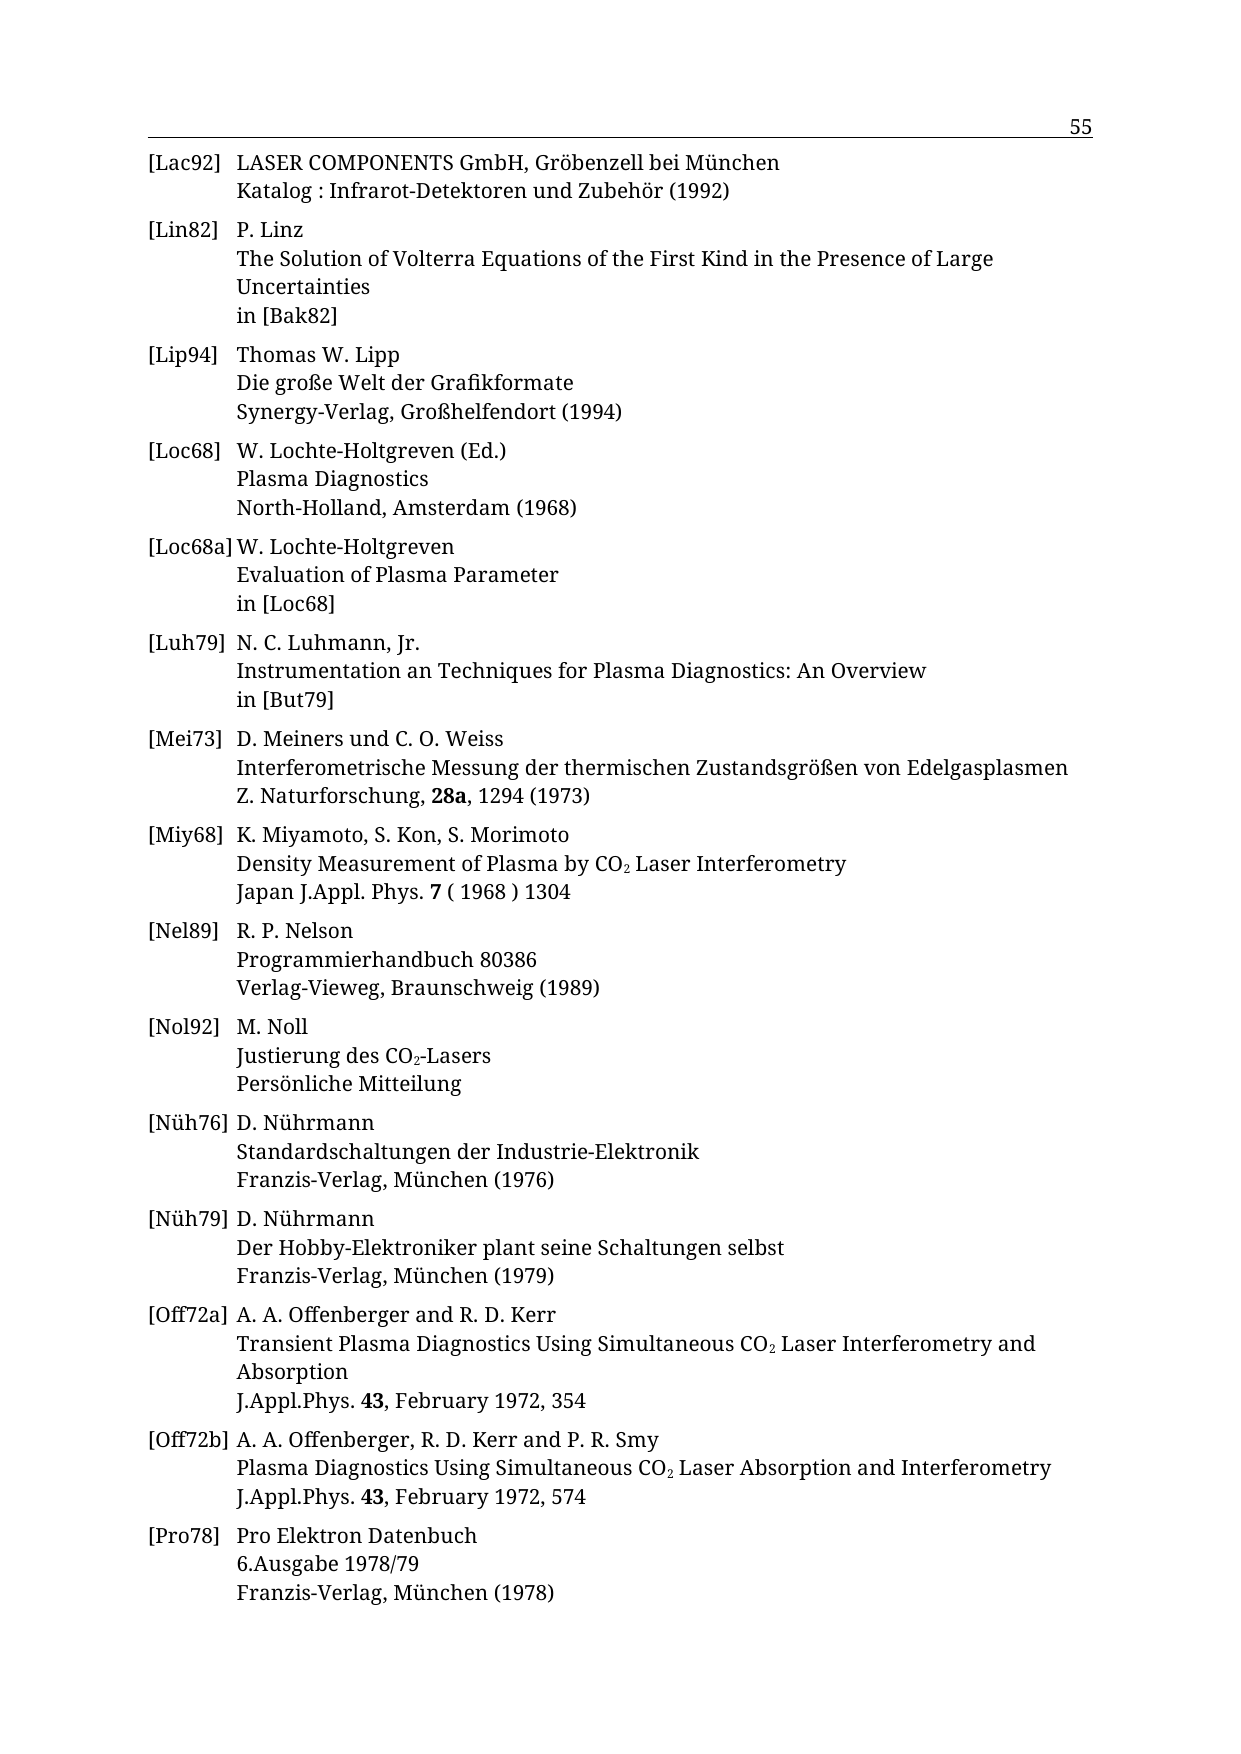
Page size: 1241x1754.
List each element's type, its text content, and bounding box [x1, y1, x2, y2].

text [Luh79] N. C. Luhmann, Jr. Instrumentation an Techniques for Plasma Diagnostics: An Overview in [But79] [148, 628, 1092, 713]
text [Mei73] D. Meiners und C. O. Weiss Interferometrische Messung der thermischen Zustandsgrößen von Edelgasplasmen Z. Naturforschung, 28a, 1294 (1973) [148, 724, 1092, 809]
text [Nüh76] D. Nührmann Standardschaltungen der Industrie-Elektronik Franzis-Verlag, München (1976) [148, 1108, 1092, 1194]
text [Loc68a] W. Lochte-Holtgreven Evaluation of Plasma Parameter in [Loc68] [148, 532, 1092, 617]
text [Lip94] Thomas W. Lipp Die große Welt der Grafikformate Synergy-Verlag, Großhelfendort (1994) [148, 340, 1092, 425]
text [Lac92] LASER COMPONENTS GmbH, Gröbenzell bei München Katalog : Infrarot-Detektoren und Zubehör (1992) [148, 148, 1092, 205]
text [Nüh79] D. Nührmann Der Hobby-Elektroniker plant seine Schaltungen selbst Franzis-Verlag, München (1979) [148, 1204, 1092, 1290]
text [Loc68] W. Lochte-Holtgreven (Ed.) Plasma Diagnostics North-Holland, Amsterdam (1968) [148, 436, 1092, 521]
text [Nel89] R. P. Nelson Programmierhandbuch 80386 Verlag-Vieweg, Braunschweig (1989) [148, 916, 1092, 1002]
text [Lin82] P. Linz The Solution of Volterra Equations of the First Kind in the Presence of Large Uncertainties in [Bak82] [148, 215, 1092, 329]
text [Off72a] A. A. Offenberger and R. D. Kerr Transient Plasma Diagnostics Using Simultaneous CO2 Laser Interferometry and Absorption J.Appl.Phys. 43, February 1972, 354 [148, 1300, 1092, 1414]
text [Miy68] K. Miyamoto, S. Kon, S. Morimoto Density Measurement of Plasma by CO2 Laser Interferometry Japan J.Appl. Phys. 7 ( 1968 ) 1304 [148, 820, 1092, 906]
text [Nol92] M. Noll Justierung des CO2-Lasers Persönliche Mitteilung [148, 1012, 1092, 1098]
text [Pro78] Pro Elektron Datenbuch 6.Ausgabe 1978/79 Franzis-Verlag, München (1978) [148, 1521, 1092, 1606]
text [Off72b] A. A. Offenberger, R. D. Kerr and P. R. Smy Plasma Diagnostics Using Simultaneous CO2 Laser Absorption and Interferometry J.Appl.Phys. 43, February 1972, 574 [148, 1425, 1092, 1510]
